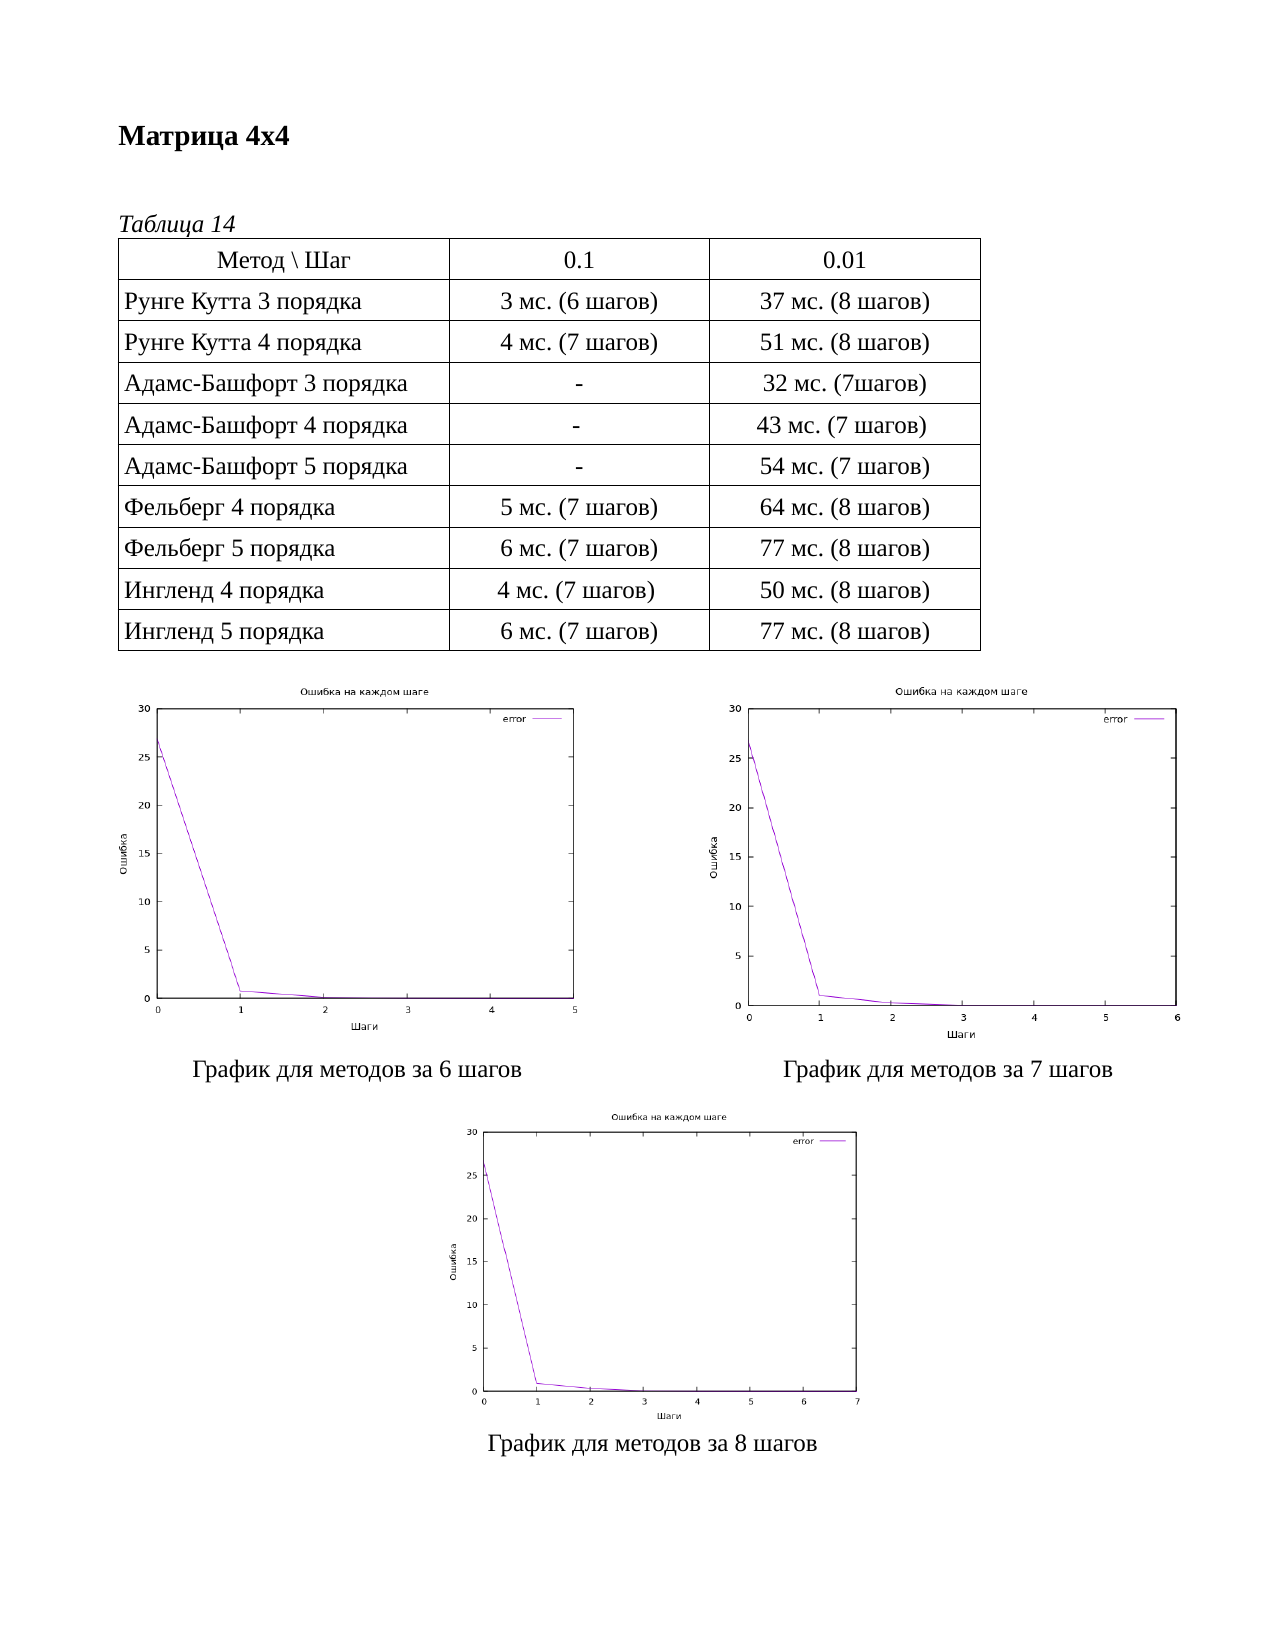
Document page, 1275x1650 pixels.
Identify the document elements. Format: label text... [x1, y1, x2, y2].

text Таблица 14 [118, 209, 1157, 238]
table_cell Фельберг 5 порядка [119, 528, 449, 568]
table_cell Адамс-Башфорт 5 порядка [119, 445, 449, 485]
table_header 0.1 [450, 239, 709, 279]
table_header Метод \ Шаг [119, 239, 449, 279]
table_cell 5 мс. (7 шагов) [450, 486, 709, 527]
table_cell 77 мс. (8 шагов) [710, 610, 980, 650]
table_cell - [450, 363, 709, 403]
table_cell 3 мс. (6 шагов) [450, 280, 709, 320]
table_cell 37 мс. (8 шагов) [710, 280, 980, 320]
table_cell 6 мс. (7 шагов) [450, 610, 709, 650]
table_cell Адамс-Башфорт 4 порядка [119, 404, 449, 444]
table_cell 77 мс. (8 шагов) [710, 528, 980, 568]
table_cell 50 мс. (8 шагов) [710, 569, 980, 609]
table_cell 6 мс. (7 шагов) [450, 528, 709, 568]
table_cell 51 мс. (8 шагов) [710, 321, 980, 362]
table_cell 43 мс. (7 шагов) [710, 404, 980, 444]
text Матрица 4х4 [118, 118, 1157, 152]
table_cell 4 мс. (7 шагов) [450, 321, 709, 362]
table_cell Рунге Кутта 3 порядка [119, 280, 449, 320]
picture [112, 674, 591, 1034]
table_cell Адамс-Башфорт 3 порядка [119, 363, 449, 403]
table_cell 54 мс. (7 шагов) [710, 445, 980, 485]
table_cell - [450, 445, 709, 485]
table_cell - [450, 404, 709, 444]
table_cell 4 мс. (7 шагов) [450, 569, 709, 609]
table_cell 32 мс. (7шагов) [710, 363, 980, 403]
text График для методов за 8 шагов [118, 1428, 1157, 1456]
table_cell Ингленд 5 порядка [119, 610, 449, 650]
table_cell Ингленд 4 порядка [119, 569, 449, 609]
table_cell Фельберг 4 порядка [119, 486, 449, 527]
table_header 0.01 [710, 239, 980, 279]
picture [702, 673, 1194, 1042]
text График для методов за 6 шагов График для методов за 7 шагов [118, 1054, 1157, 1083]
picture [443, 1102, 872, 1423]
table_cell 64 мс. (8 шагов) [710, 486, 980, 527]
table_cell Рунге Кутта 4 порядка [119, 321, 449, 362]
